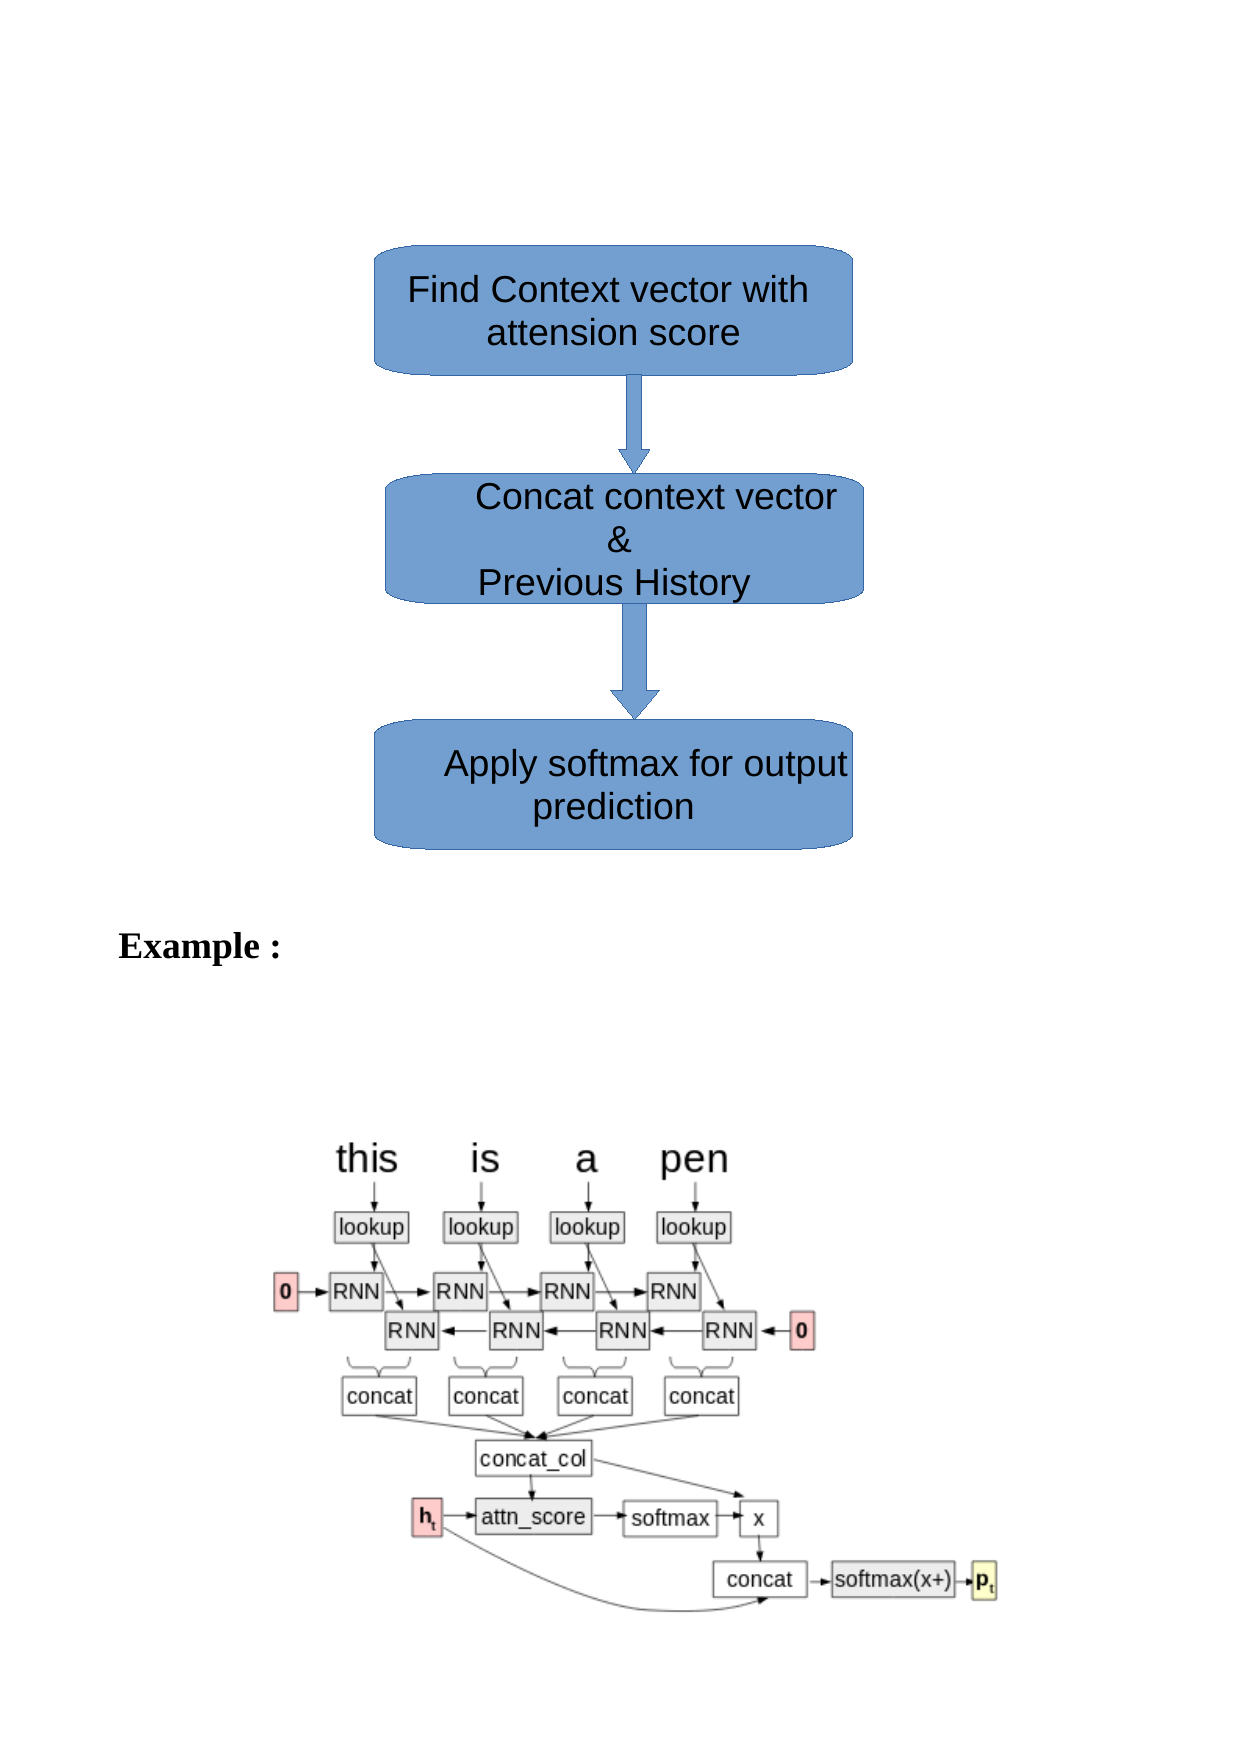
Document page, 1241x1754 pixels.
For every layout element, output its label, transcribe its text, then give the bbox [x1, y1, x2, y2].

text Example : [118, 923, 1122, 966]
picture [161, 1030, 1104, 1645]
